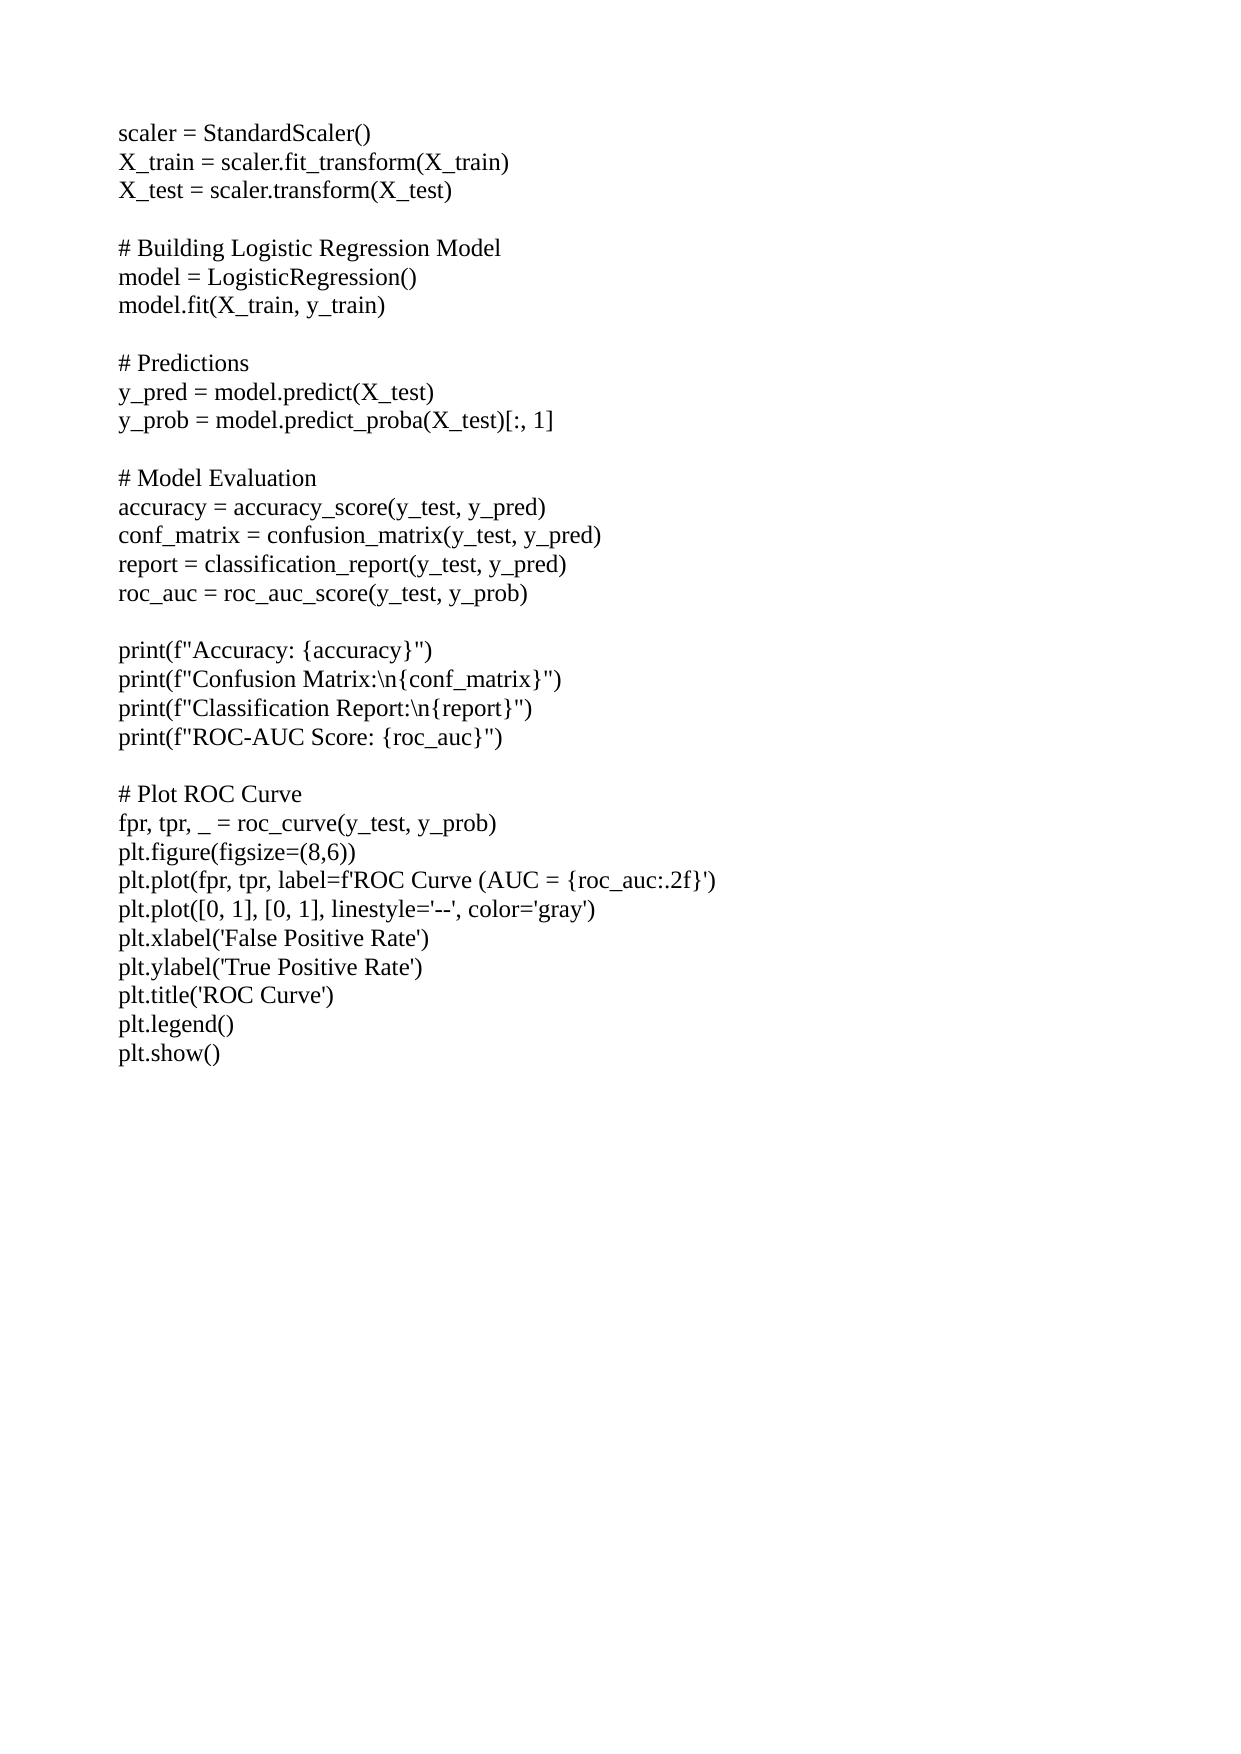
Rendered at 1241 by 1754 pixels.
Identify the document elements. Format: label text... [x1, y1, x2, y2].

text X_test = scaler.transform(X_test) [118, 176, 1122, 204]
text fpr, tpr, _ = roc_curve(y_test, y_prob) [118, 808, 1122, 837]
text conf_matrix = confusion_matrix(y_test, y_pred) [118, 521, 1122, 549]
text plt.figure(figsize=(8,6)) [118, 837, 1122, 866]
text plt.plot([0, 1], [0, 1], linestyle='--', color='gray') [118, 894, 1122, 923]
text plt.title('ROC Curve') [118, 981, 1122, 1009]
text plt.show() [118, 1038, 1122, 1067]
text model = LogisticRegression() [118, 262, 1122, 291]
text roc_auc = roc_auc_score(y_test, y_prob) [118, 578, 1122, 607]
text # Building Logistic Regression Model [118, 233, 1122, 262]
text print(f"Accuracy: {accuracy}") [118, 636, 1122, 664]
text scaler = StandardScaler() [118, 118, 1122, 147]
text report = classification_report(y_test, y_pred) [118, 549, 1122, 578]
text # Model Evaluation [118, 463, 1122, 492]
text X_train = scaler.fit_transform(X_train) [118, 147, 1122, 176]
text plt.xlabel('False Positive Rate') [118, 923, 1122, 952]
text plt.ylabel('True Positive Rate') [118, 952, 1122, 981]
text print(f"Classification Report:\n{report}") [118, 693, 1122, 722]
text model.fit(X_train, y_train) [118, 291, 1122, 319]
text # Plot ROC Curve [118, 779, 1122, 808]
text print(f"Confusion Matrix:\n{conf_matrix}") [118, 664, 1122, 693]
text # Predictions [118, 348, 1122, 377]
text plt.legend() [118, 1009, 1122, 1038]
text y_prob = model.predict_proba(X_test)[:, 1] [118, 406, 1122, 434]
text plt.plot(fpr, tpr, label=f'ROC Curve (AUC = {roc_auc:.2f}') [118, 866, 1122, 894]
text print(f"ROC-AUC Score: {roc_auc}") [118, 722, 1122, 751]
text y_pred = model.predict(X_test) [118, 377, 1122, 406]
text accuracy = accuracy_score(y_test, y_pred) [118, 492, 1122, 521]
